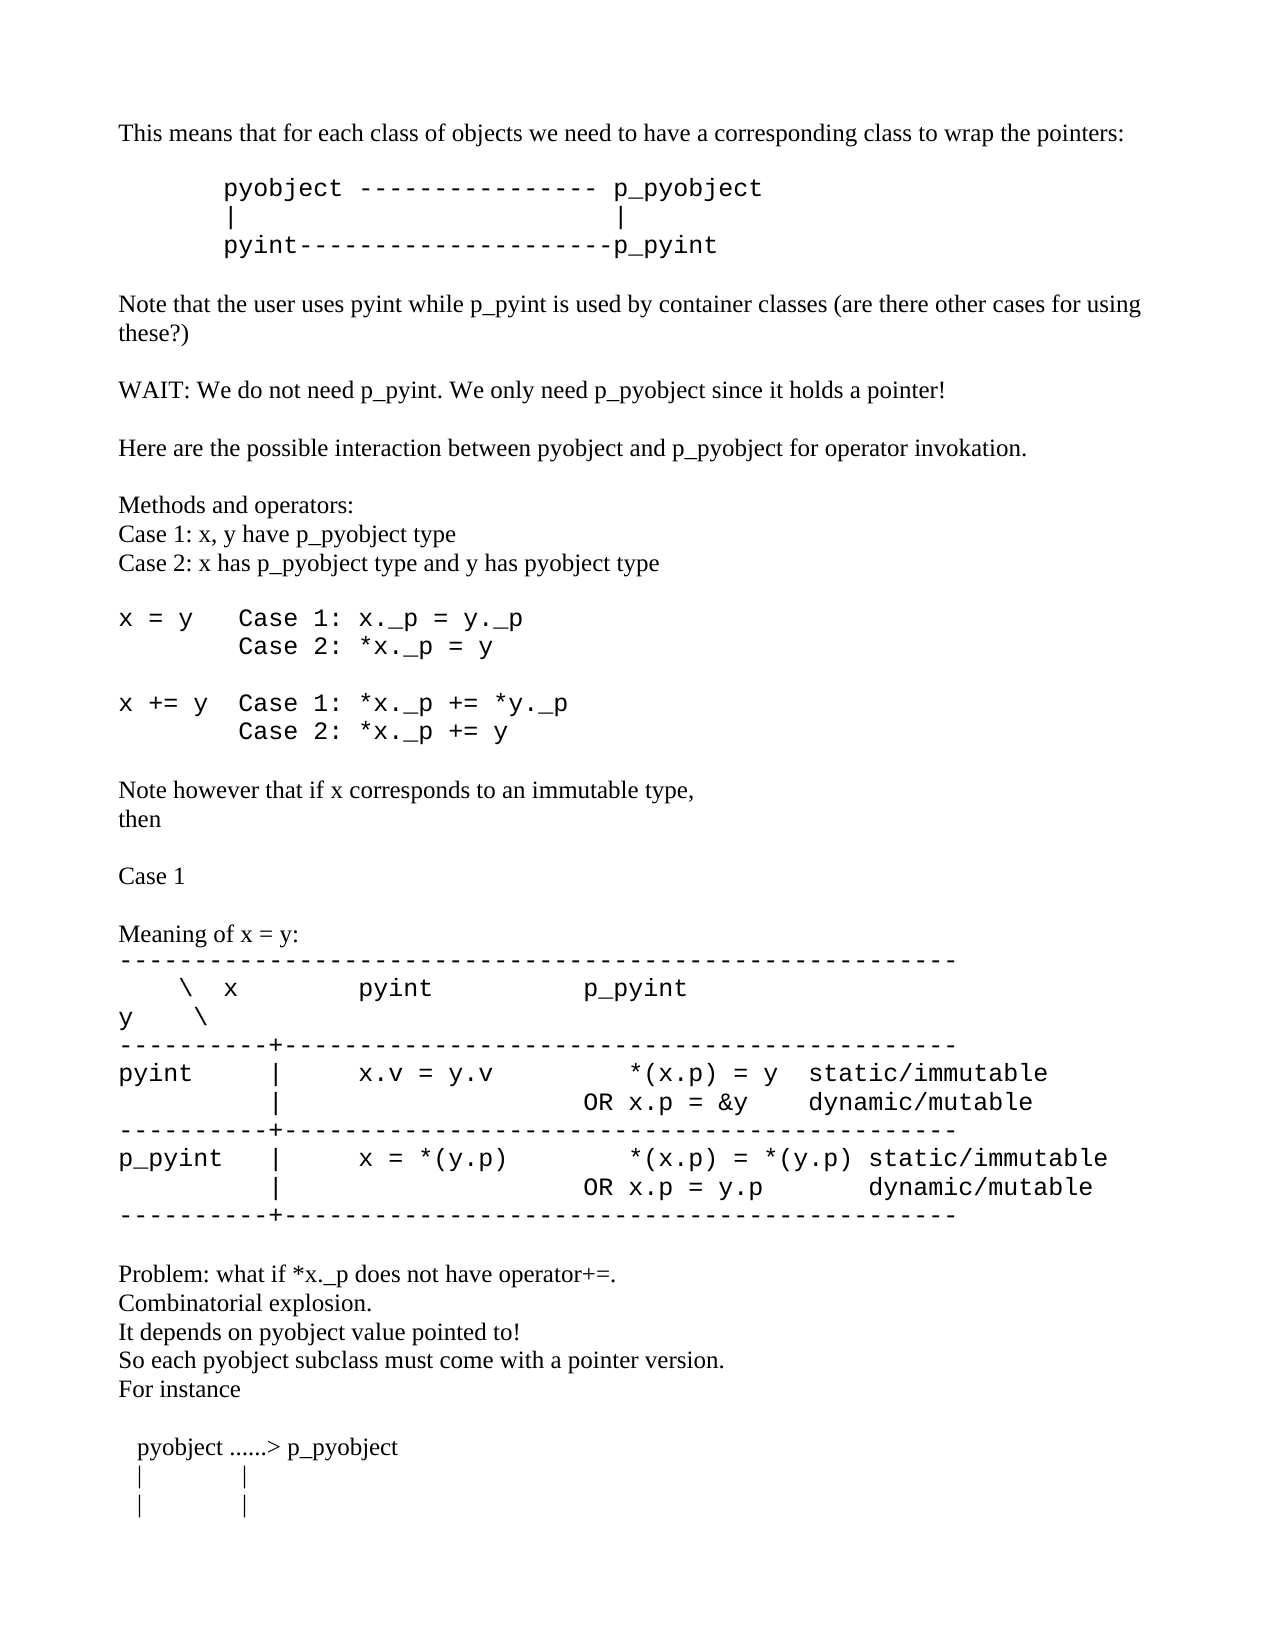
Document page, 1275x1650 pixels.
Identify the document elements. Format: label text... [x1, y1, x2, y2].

text then [118, 804, 1157, 833]
text For instance [118, 1374, 1157, 1403]
text Note however that if x corresponds to an immutable type, [118, 775, 1157, 804]
text pyint | x.v = y.v *(x.p) = y static/immutable [118, 1061, 1157, 1089]
text Case 1: x, y have p_pyobject type [118, 519, 1157, 548]
text Case 2: x has p_pyobject type and y has pyobject type [118, 548, 1157, 576]
text This means that for each class of objects we need to have a corresponding class to wrap the pointers: [118, 118, 1157, 147]
text pyint---------------------p_pyint [118, 232, 1157, 261]
text y \ [118, 1004, 1157, 1033]
text ----------+--------------------------------------------- [118, 1203, 1157, 1231]
text ----------+--------------------------------------------- [118, 1118, 1157, 1146]
text | | [118, 204, 1157, 232]
text Combinatorial explosion. [118, 1288, 1157, 1317]
text x = y Case 1: x._p = y._p [118, 605, 1157, 633]
text It depends on pyobject value pointed to! [118, 1317, 1157, 1346]
text p_pyint | x = *(y.p) *(x.p) = *(y.p) static/immutable [118, 1146, 1157, 1174]
text Here are the possible interaction between pyobject and p_pyobject for operator invokation. [118, 433, 1157, 461]
text Note that the user uses pyint while p_pyint is used by container classes (are there other cases for using these?) [118, 289, 1157, 346]
text ----------+--------------------------------------------- [118, 1033, 1157, 1061]
text Case 1 [118, 861, 1157, 890]
text Methods and operators: [118, 490, 1157, 519]
text pyobject ......> p_pyobject [118, 1432, 1157, 1461]
text -------------------------------------------------------- [118, 948, 1157, 976]
text Meaning of x = y: [118, 919, 1157, 948]
text | OR x.p = y.p dynamic/mutable [118, 1174, 1157, 1203]
text So each pyobject subclass must come with a pointer version. [118, 1346, 1157, 1374]
text | | [118, 1461, 1157, 1489]
text Problem: what if *x._p does not have operator+=. [118, 1259, 1157, 1288]
text \ x pyint p_pyint [118, 976, 1157, 1004]
text | | [118, 1489, 1157, 1518]
text pyobject ---------------- p_pyobject [118, 176, 1157, 204]
text Case 2: *x._p = y [118, 633, 1157, 662]
text WAIT: We do not need p_pyint. We only need p_pyobject since it holds a pointer! [118, 375, 1157, 404]
text | OR x.p = &y dynamic/mutable [118, 1089, 1157, 1118]
text x += y Case 1: *x._p += *y._p [118, 690, 1157, 718]
text Case 2: *x._p += y [118, 718, 1157, 747]
